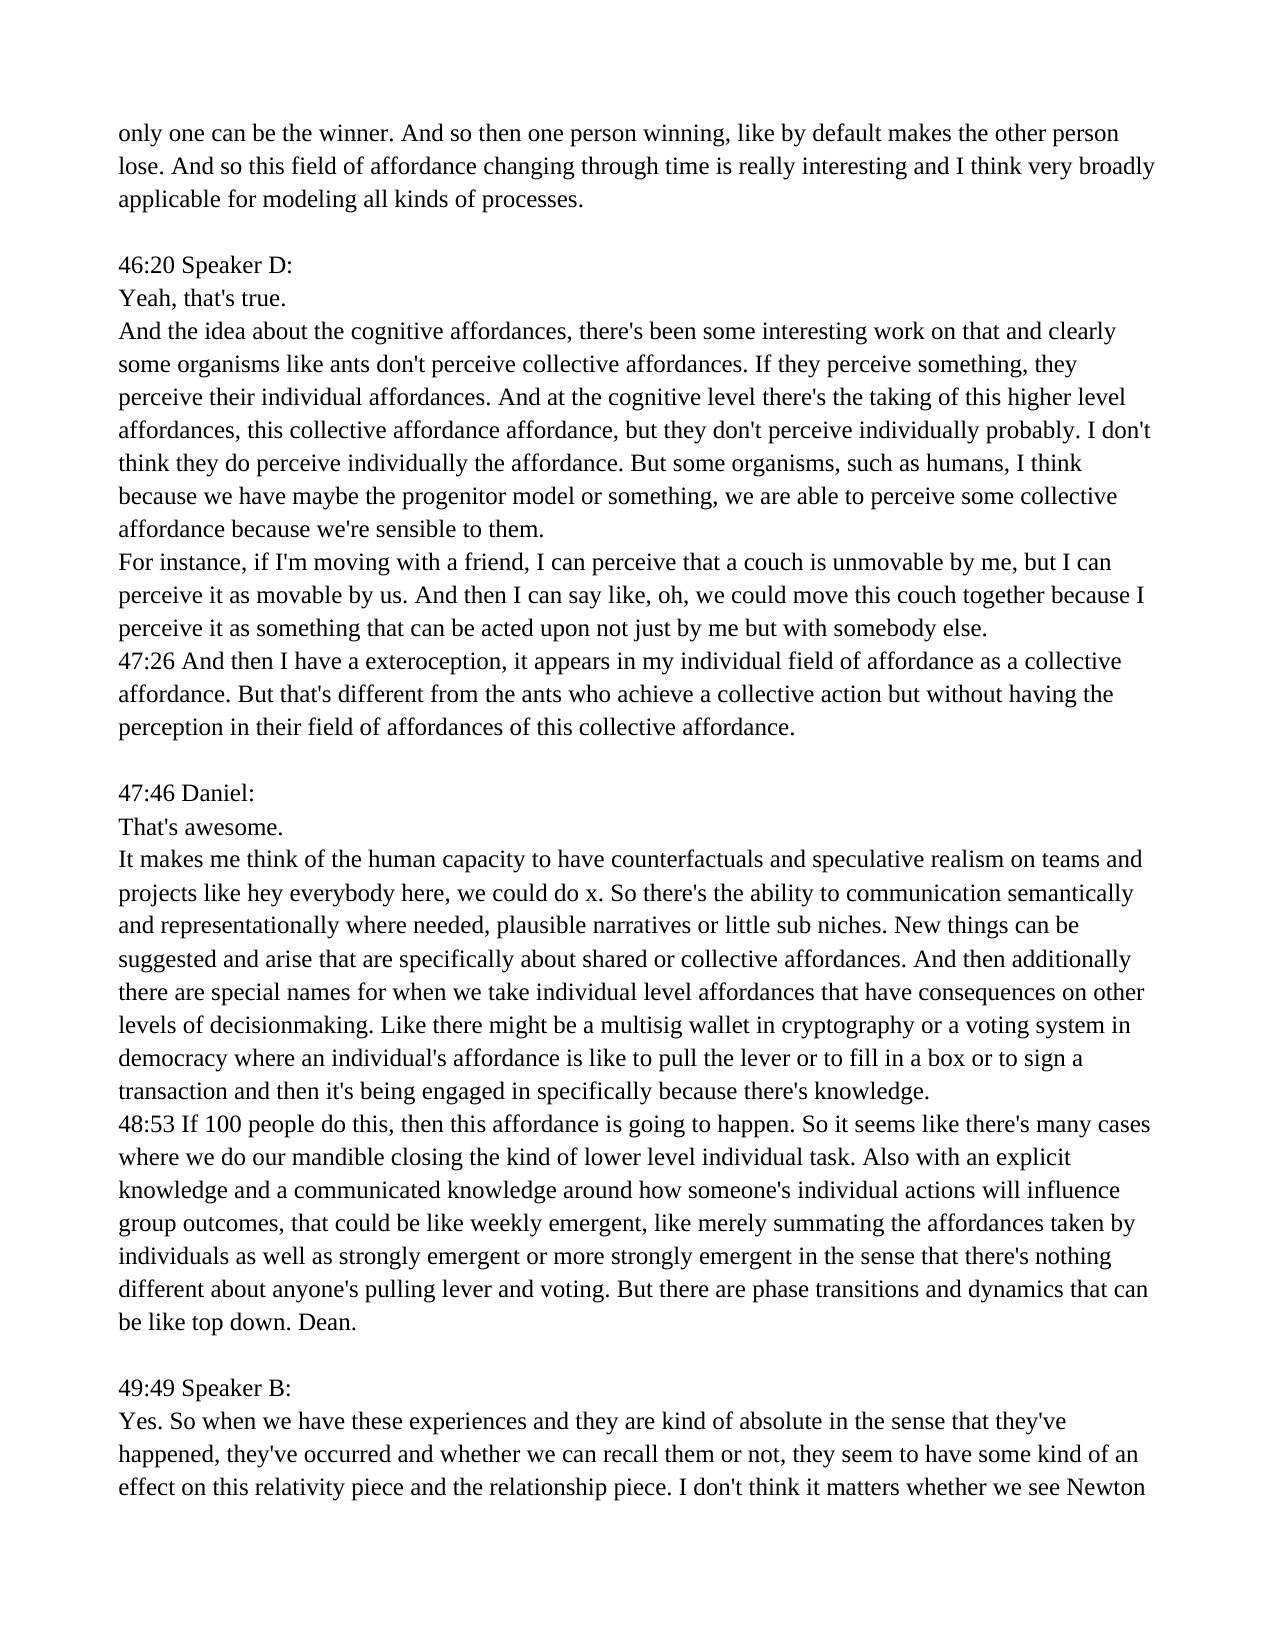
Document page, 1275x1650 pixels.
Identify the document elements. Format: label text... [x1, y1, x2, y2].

text 47:46 Daniel: [118, 778, 1157, 807]
text It makes me think of the human capacity to have counterfactuals and speculative realism on teams and projects like hey everybody here, we could do x. So there's the ability to communication semantically and representationally where needed, plausible narratives or little sub niches. New things can be suggested and arise that are specifically about shared or collective affordances. And then additionally there are special names for when we take individual level affordances that have consequences on other levels of decisionmaking. Like there might be a multisig wallet in cryptography or a voting system in democracy where an individual's affordance is like to pull the lever or to fill in a box or to sign a transaction and then it's being engaged in specifically because there's knowledge. [118, 844, 1157, 1104]
text And the idea about the cognitive affordances, there's been some interesting work on that and clearly some organisms like ants don't perceive collective affordances. If they perceive something, they perceive their individual affordances. And at the cognitive level there's the taking of this higher level affordances, this collective affordance affordance, but they don't perceive individually probably. I don't think they do perceive individually the affordance. But some organisms, such as humans, I think because we have maybe the progenitor model or something, we are able to perceive some collective affordance because we're sensible to them. [118, 316, 1157, 543]
text 46:20 Speaker D: [118, 250, 1157, 279]
text 48:53 If 100 people do this, then this affordance is going to happen. So it seems like there's many cases where we do our mandible closing the kind of lower level individual task. Also with an explicit knowledge and a communicated knowledge around how someone's individual actions will influence group outcomes, that could be like weekly emergent, like merely summating the affordances taken by individuals as well as strongly emergent or more strongly emergent in the sense that there's nothing different about anyone's pulling lever and voting. But there are phase transitions and dynamics that can be like top down. Dean. [118, 1109, 1157, 1336]
text Yes. So when we have these experiences and they are kind of absolute in the sense that they've happened, they've occurred and whether we can recall them or not, they seem to have some kind of an effect on this relativity piece and the relationship piece. I don't think it matters whether we see Newton [118, 1406, 1157, 1501]
text only one can be the winner. And so then one person winning, like by default makes the other person lose. And so this field of affordance changing through time is really interesting and I think very broadly applicable for modeling all kinds of processes. [118, 118, 1157, 213]
text For instance, if I'm moving with a friend, I can perceive that a couch is unmovable by me, but I can perceive it as movable by us. And then I can say like, oh, we could move this couch together because I perceive it as something that can be acted upon not just by me but with somebody else. [118, 547, 1157, 642]
text Yeah, that's true. [118, 283, 1157, 312]
text 49:49 Speaker B: [118, 1373, 1157, 1402]
text 47:26 And then I have a exteroception, it appears in my individual field of affordance as a collective affordance. But that's different from the ants who achieve a collective action but without having the perception in their field of affordances of this collective affordance. [118, 646, 1157, 741]
text That's awesome. [118, 812, 1157, 840]
